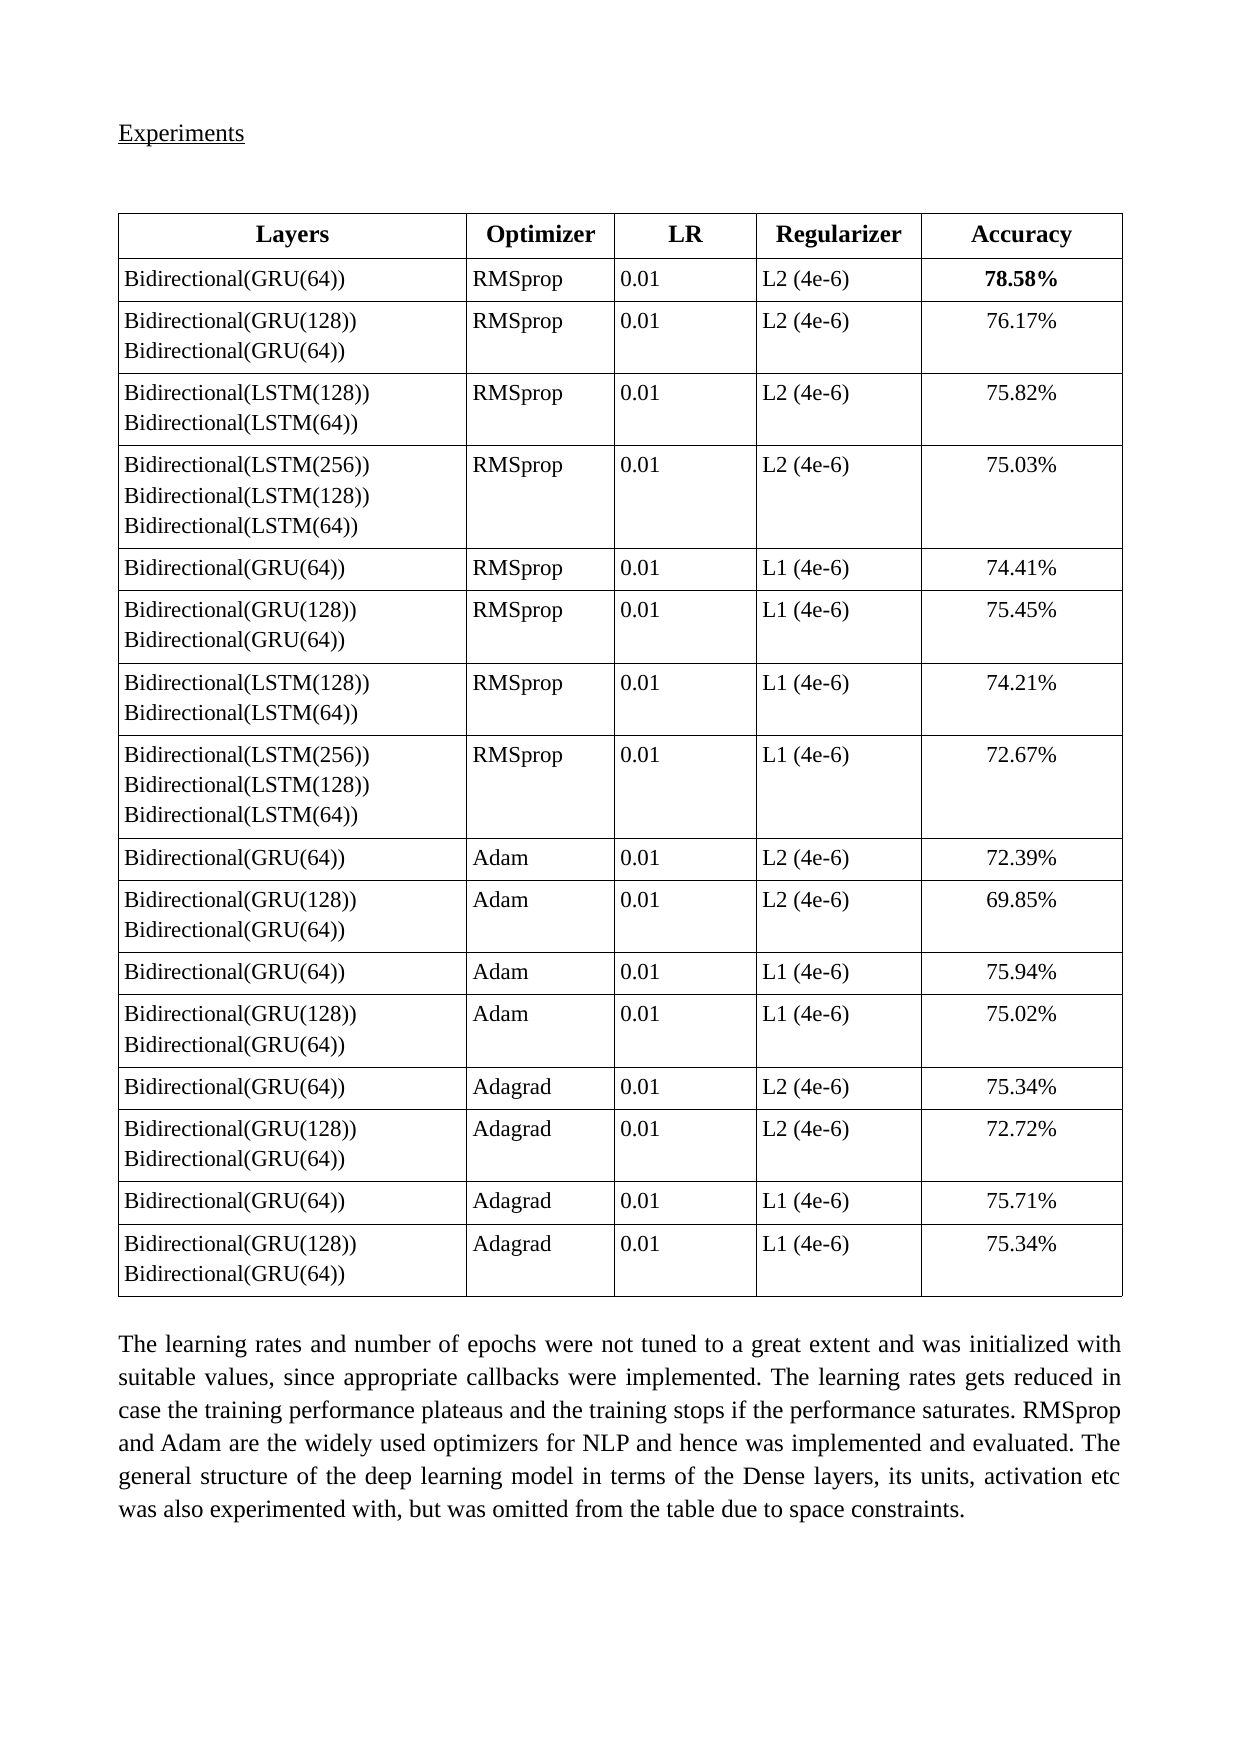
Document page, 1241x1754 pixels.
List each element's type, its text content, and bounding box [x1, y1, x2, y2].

table_cell Bidirectional(LSTM(256)) Bidirectional(LSTM(128)) Bidirectional(LSTM(64)) [119, 446, 466, 548]
table_cell 0.01 [615, 1182, 756, 1223]
table_cell RMSprop [467, 736, 614, 837]
table_cell 0.01 [615, 549, 756, 590]
text Experiments [118, 118, 1122, 147]
table_cell RMSprop [467, 446, 614, 548]
table_header Accuracy [922, 214, 1122, 258]
table_cell L2 (4e-6) [757, 302, 921, 373]
table_cell L1 (4e-6) [757, 591, 921, 662]
table_cell Adam [467, 995, 614, 1067]
table_header Optimizer [467, 214, 614, 258]
table_cell 69.85% [922, 881, 1122, 952]
table_cell 0.01 [615, 1110, 756, 1181]
table_cell Bidirectional(GRU(128)) Bidirectional(GRU(64)) [119, 881, 466, 952]
text The learning rates and number of epochs were not tuned to a great extent and was initialized with suitable values, since appropriate callbacks were implemented. The learning rates gets reduced in case the training performance plateaus and the training stops if the performance saturates. RMSprop and Adam are the widely used optimizers for NLP and hence was implemented and evaluated. The general structure of the deep learning model in terms of the Dense layers, its units, activation etc was also experimented with, but was omitted from the table due to space constraints. [118, 1329, 1122, 1523]
table_cell 75.82% [922, 374, 1122, 445]
table_cell Bidirectional(GRU(64)) [119, 839, 466, 880]
table_cell RMSprop [467, 302, 614, 373]
table_cell 0.01 [615, 259, 756, 301]
table_cell RMSprop [467, 549, 614, 590]
table_cell Adagrad [467, 1110, 614, 1181]
table_header Regularizer [757, 214, 921, 258]
table_cell L2 (4e-6) [757, 374, 921, 445]
table_cell 0.01 [615, 1225, 756, 1296]
table_cell L2 (4e-6) [757, 881, 921, 952]
table_cell Bidirectional(GRU(128)) Bidirectional(GRU(64)) [119, 995, 466, 1067]
table_cell L2 (4e-6) [757, 259, 921, 301]
table_cell Bidirectional(LSTM(256)) Bidirectional(LSTM(128)) Bidirectional(LSTM(64)) [119, 736, 466, 837]
table_cell 0.01 [615, 995, 756, 1067]
table_cell Adam [467, 953, 614, 994]
table_cell RMSprop [467, 374, 614, 445]
table_cell L2 (4e-6) [757, 446, 921, 548]
table_cell Bidirectional(LSTM(128)) Bidirectional(LSTM(64)) [119, 374, 466, 445]
table_cell 0.01 [615, 374, 756, 445]
table_cell L1 (4e-6) [757, 1225, 921, 1296]
table_cell 75.94% [922, 953, 1122, 994]
table_cell Adam [467, 881, 614, 952]
table_cell Adam [467, 839, 614, 880]
table_cell 0.01 [615, 839, 756, 880]
table_cell 0.01 [615, 446, 756, 548]
table_cell 72.67% [922, 736, 1122, 837]
table_cell Bidirectional(GRU(64)) [119, 259, 466, 301]
table_header LR [615, 214, 756, 258]
table_cell Bidirectional(GRU(128)) Bidirectional(GRU(64)) [119, 302, 466, 373]
table_cell L1 (4e-6) [757, 1182, 921, 1223]
table_cell 0.01 [615, 881, 756, 952]
table_cell Bidirectional(GRU(64)) [119, 1182, 466, 1223]
table_cell L1 (4e-6) [757, 549, 921, 590]
table_cell 76.17% [922, 302, 1122, 373]
table_cell L2 (4e-6) [757, 1068, 921, 1109]
table_cell 78.58% [922, 259, 1122, 301]
table_cell 75.45% [922, 591, 1122, 662]
table_cell 0.01 [615, 591, 756, 662]
table_cell Bidirectional(GRU(64)) [119, 953, 466, 994]
table_cell Bidirectional(GRU(128)) Bidirectional(GRU(64)) [119, 1110, 466, 1181]
table_cell Bidirectional(GRU(64)) [119, 549, 466, 590]
table_cell Bidirectional(LSTM(128)) Bidirectional(LSTM(64)) [119, 664, 466, 735]
table_cell 0.01 [615, 953, 756, 994]
table_cell 72.72% [922, 1110, 1122, 1181]
table_cell 75.03% [922, 446, 1122, 548]
table_cell RMSprop [467, 591, 614, 662]
table_cell 74.41% [922, 549, 1122, 590]
table_cell RMSprop [467, 259, 614, 301]
table_cell 75.34% [922, 1225, 1122, 1296]
table_cell 0.01 [615, 302, 756, 373]
table_cell L2 (4e-6) [757, 1110, 921, 1181]
table_cell 0.01 [615, 736, 756, 837]
table_cell L1 (4e-6) [757, 664, 921, 735]
table_cell Bidirectional(GRU(128)) Bidirectional(GRU(64)) [119, 591, 466, 662]
table_cell 74.21% [922, 664, 1122, 735]
table_cell 75.34% [922, 1068, 1122, 1109]
table_cell 75.71% [922, 1182, 1122, 1223]
table_cell 0.01 [615, 664, 756, 735]
table_cell Adagrad [467, 1068, 614, 1109]
table_cell Bidirectional(GRU(64)) [119, 1068, 466, 1109]
table_cell Adagrad [467, 1182, 614, 1223]
table_cell L1 (4e-6) [757, 736, 921, 837]
table_cell Bidirectional(GRU(128)) Bidirectional(GRU(64)) [119, 1225, 466, 1296]
table_cell 75.02% [922, 995, 1122, 1067]
table_cell Adagrad [467, 1225, 614, 1296]
table_header Layers [119, 214, 466, 258]
table_cell L2 (4e-6) [757, 839, 921, 880]
table_cell RMSprop [467, 664, 614, 735]
table_cell L1 (4e-6) [757, 995, 921, 1067]
table_cell L1 (4e-6) [757, 953, 921, 994]
table_cell 72.39% [922, 839, 1122, 880]
table_cell 0.01 [615, 1068, 756, 1109]
